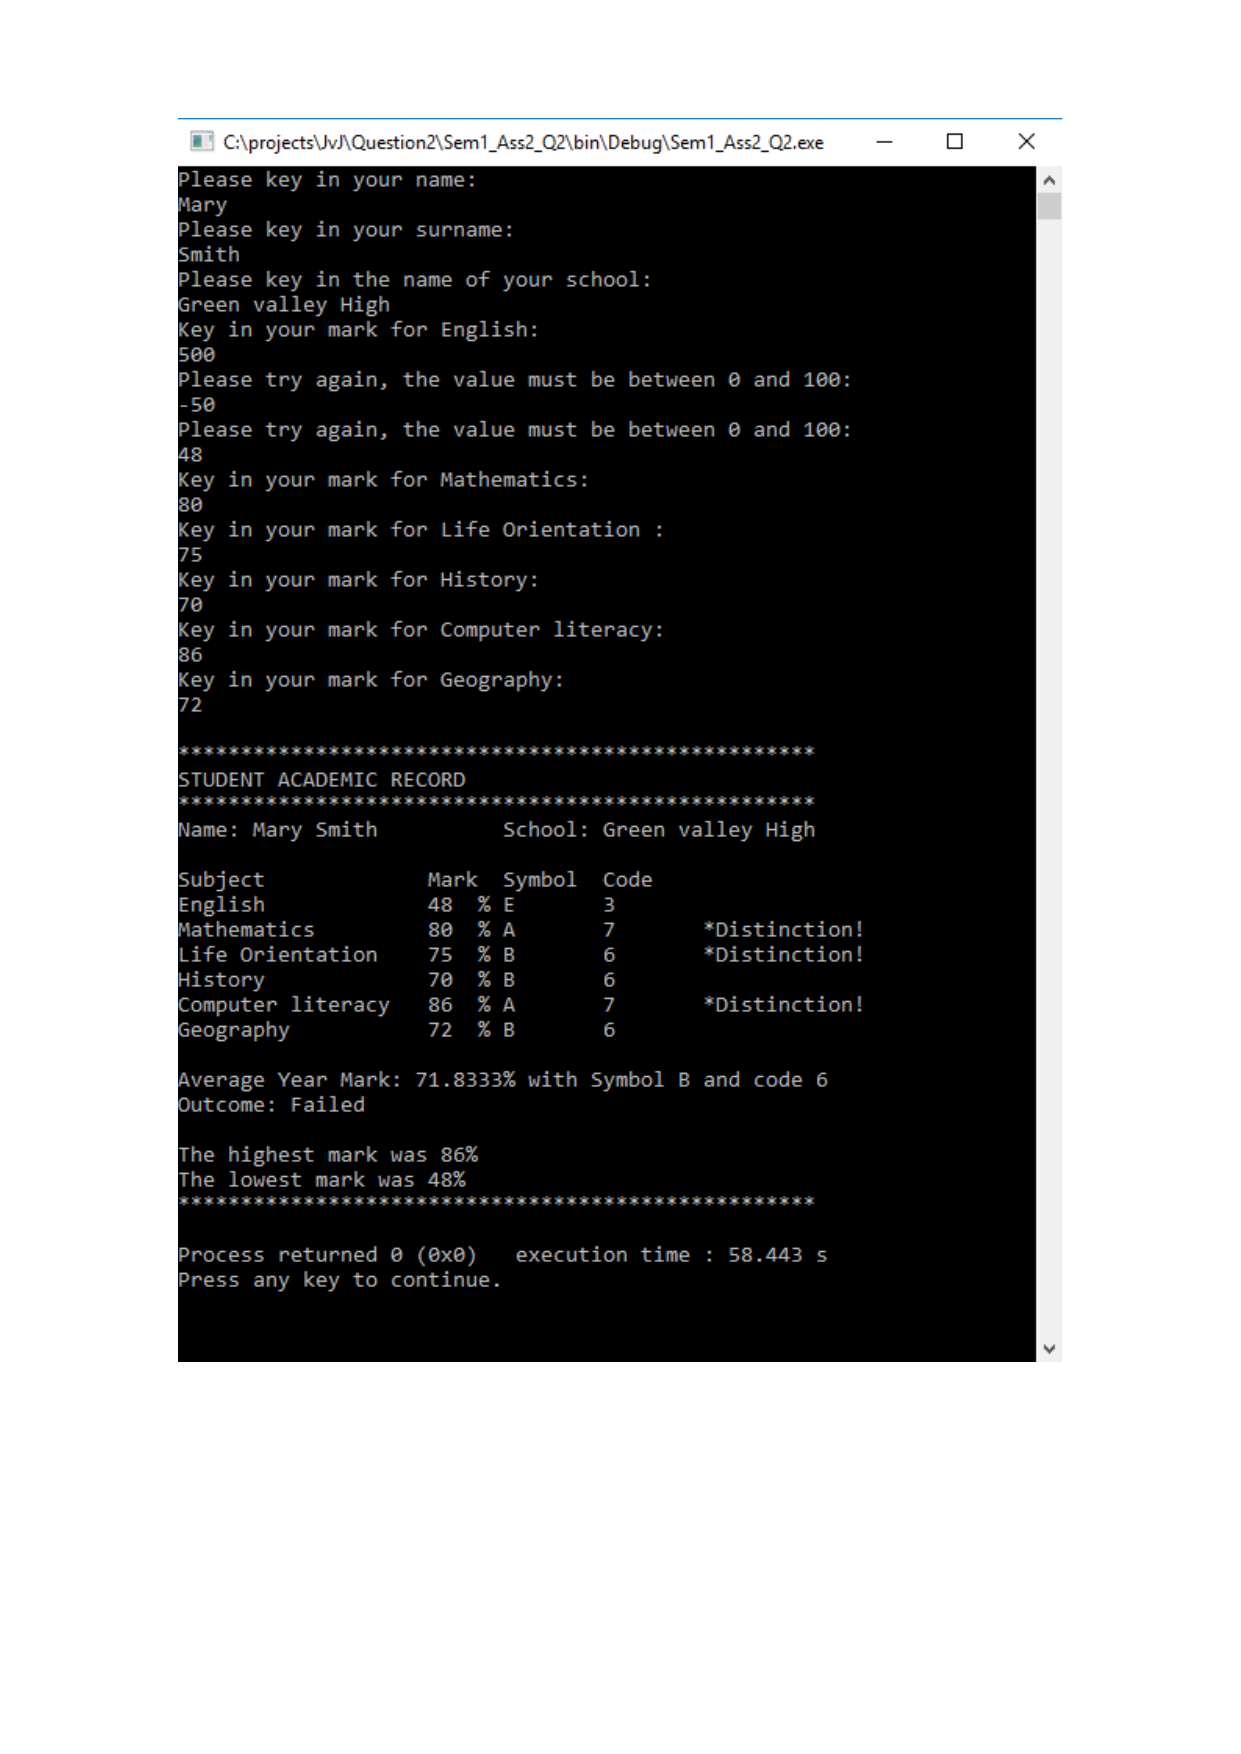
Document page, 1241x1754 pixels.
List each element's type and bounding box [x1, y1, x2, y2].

picture [178, 118, 1063, 1362]
